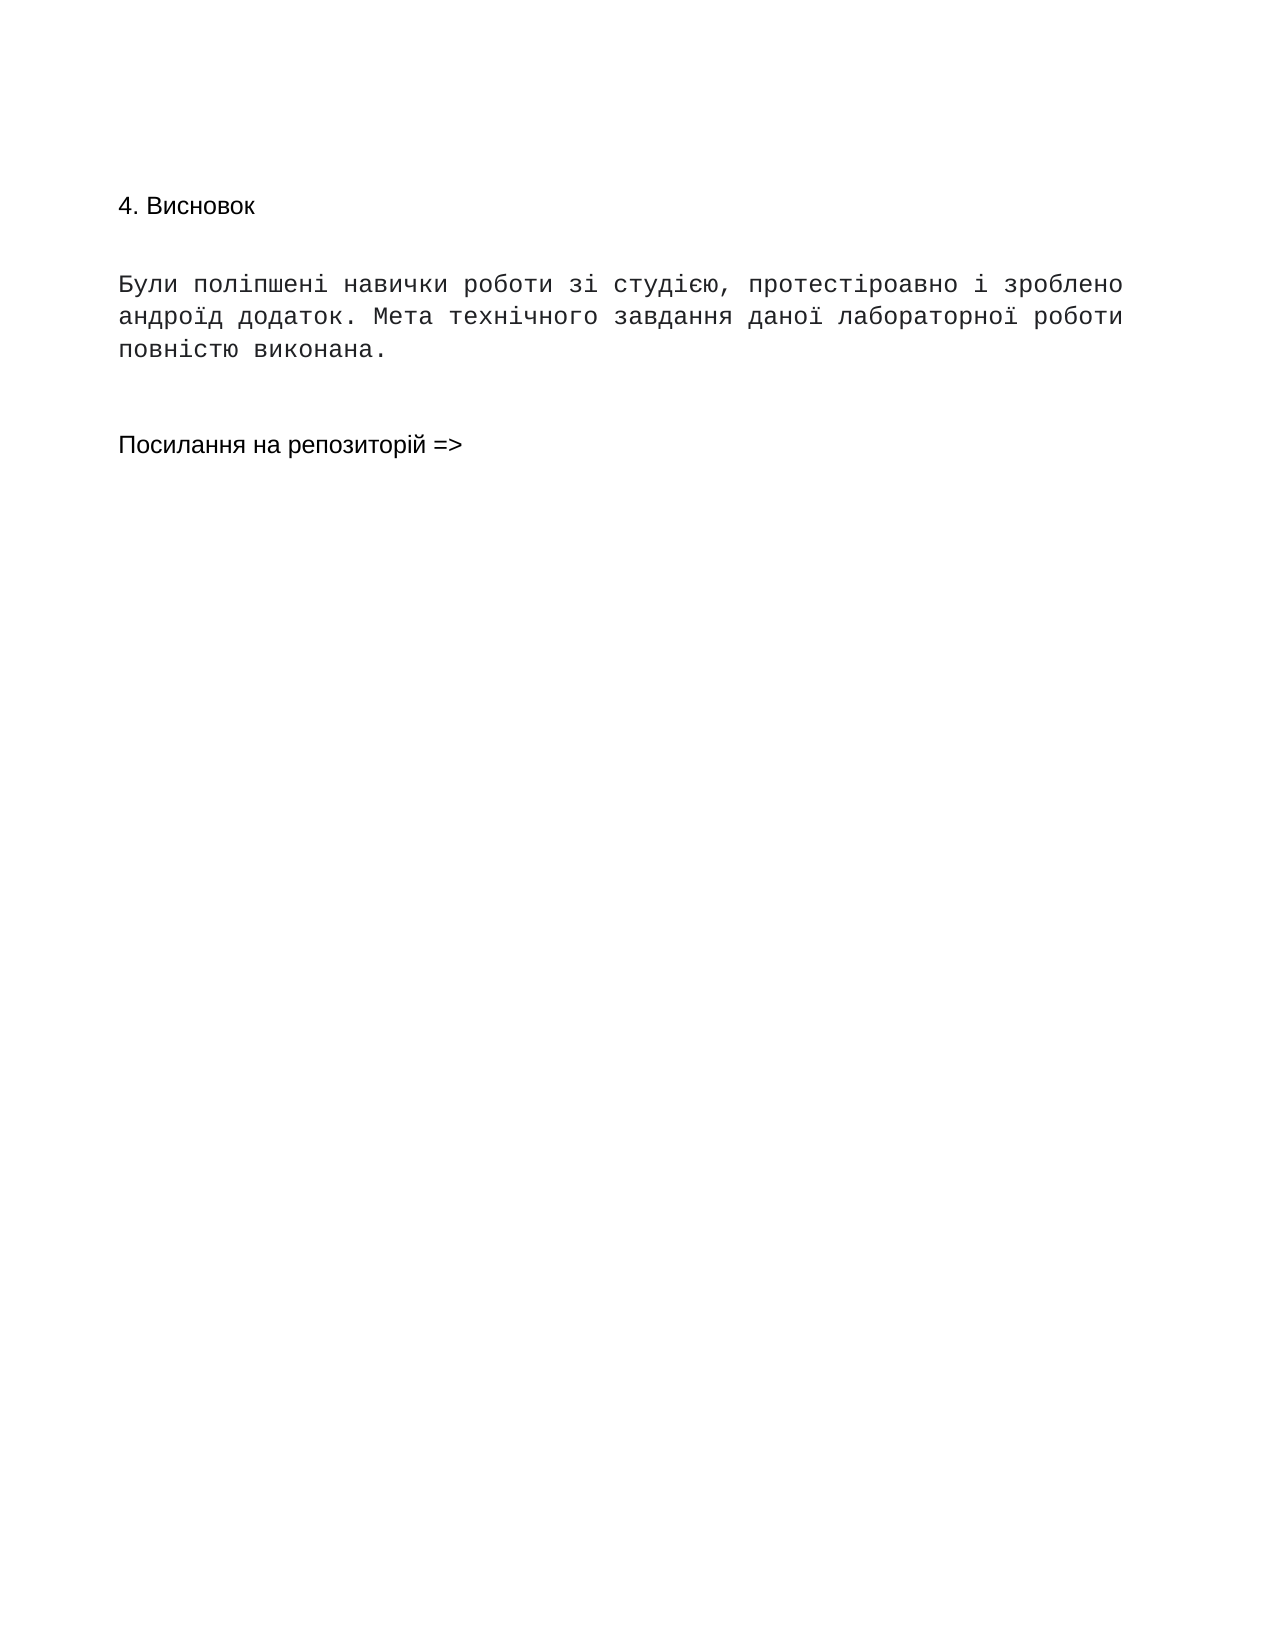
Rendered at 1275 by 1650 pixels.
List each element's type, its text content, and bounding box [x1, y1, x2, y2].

text Посилання на репозиторiй => [118, 430, 1157, 459]
text Були поліпшені навички роботи зі студією, протестіроавно і зроблено андроїд додаток. Мета технічного завдання даної лабораторної роботи повністю виконана. [118, 238, 1157, 364]
text 4. Висновок [118, 191, 1157, 219]
